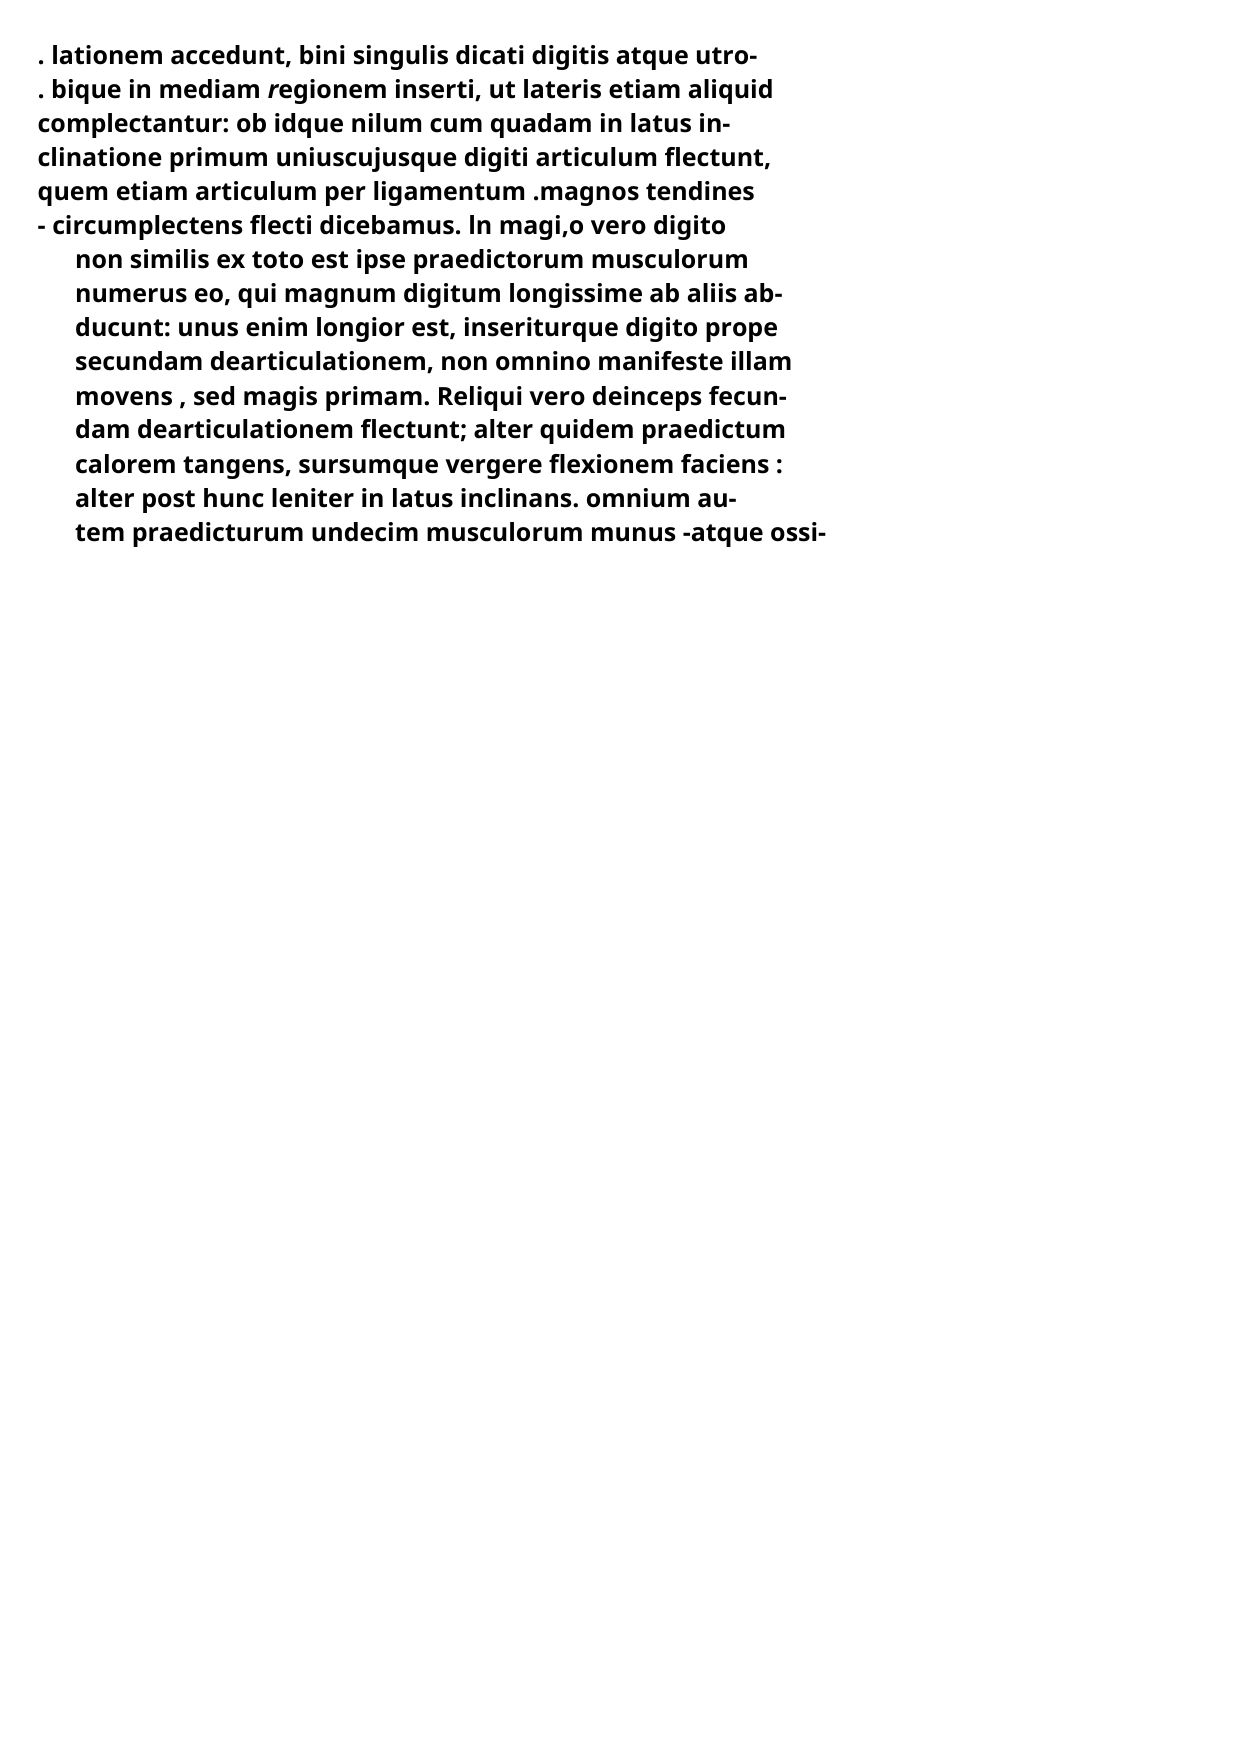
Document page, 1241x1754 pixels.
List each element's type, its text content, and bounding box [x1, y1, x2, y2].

text - circumplectens flecti dicebamus. ln magi,o vero digito non similis ex toto est ipse praedictorum musculorum numerus eo, qui magnum digitum longissime ab aliis ab- ducunt: unus enim longior est, inseriturque digito prope secundam dearticulationem, non omnino manifeste illam movens , sed magis primam. Reliqui vero deinceps fecun- dam dearticulationem flectunt; alter quidem praedictum calorem tangens, sursumque vergere flexionem faciens : alter post hunc leniter in latus inclinans. omnium au- tem praedicturum undecim musculorum munus -atque ossi- [37, 208, 1203, 548]
text . lationem accedunt, bini singulis dicati digitis atque utro- . bique in mediam regionem inserti, ut lateris etiam aliquid complectantur: ob idque nilum cum quadam in latus in- clinatione primum uniuscujusque digiti articulum flectunt, quem etiam articulum per ligamentum .magnos tendines [37, 37, 1203, 208]
